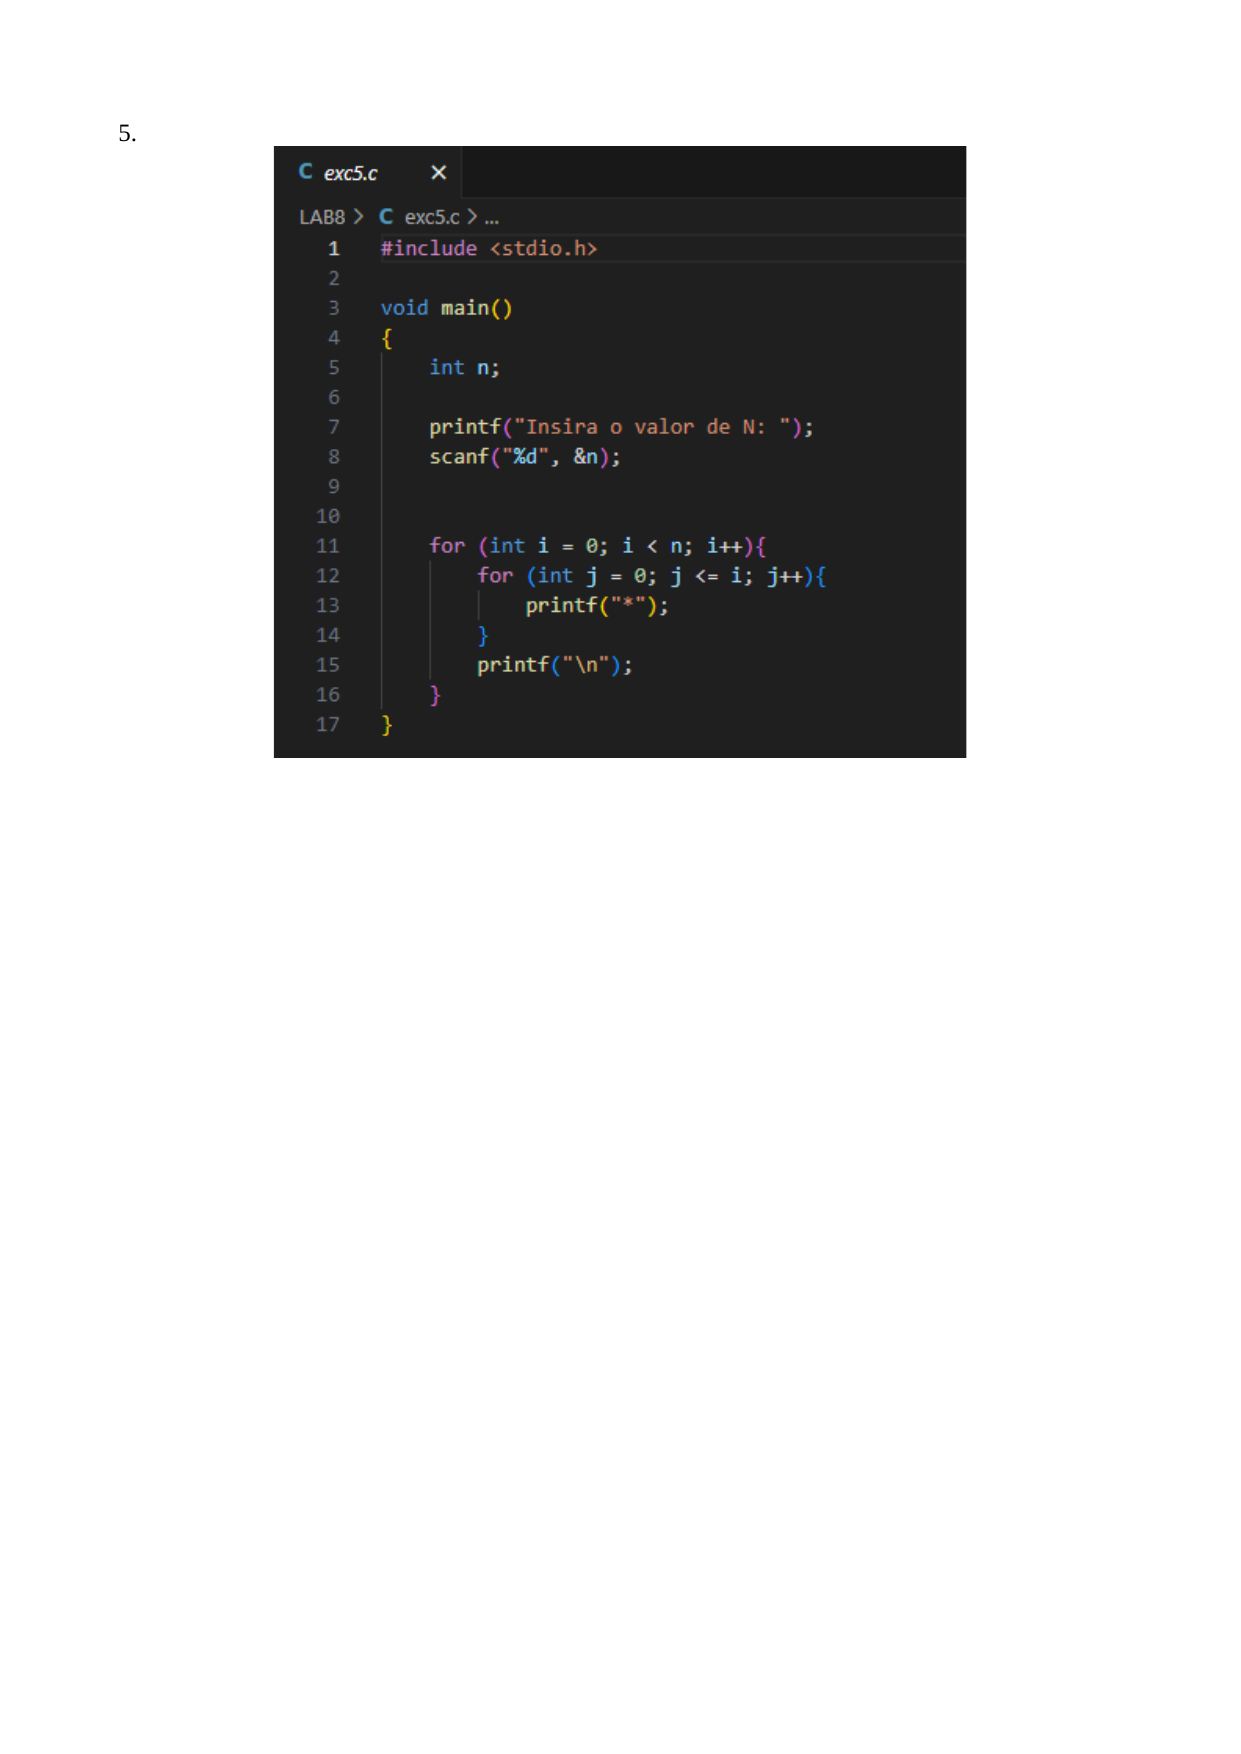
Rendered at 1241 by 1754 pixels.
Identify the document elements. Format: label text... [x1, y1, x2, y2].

picture [273, 146, 967, 758]
text 5. [118, 118, 1122, 147]
